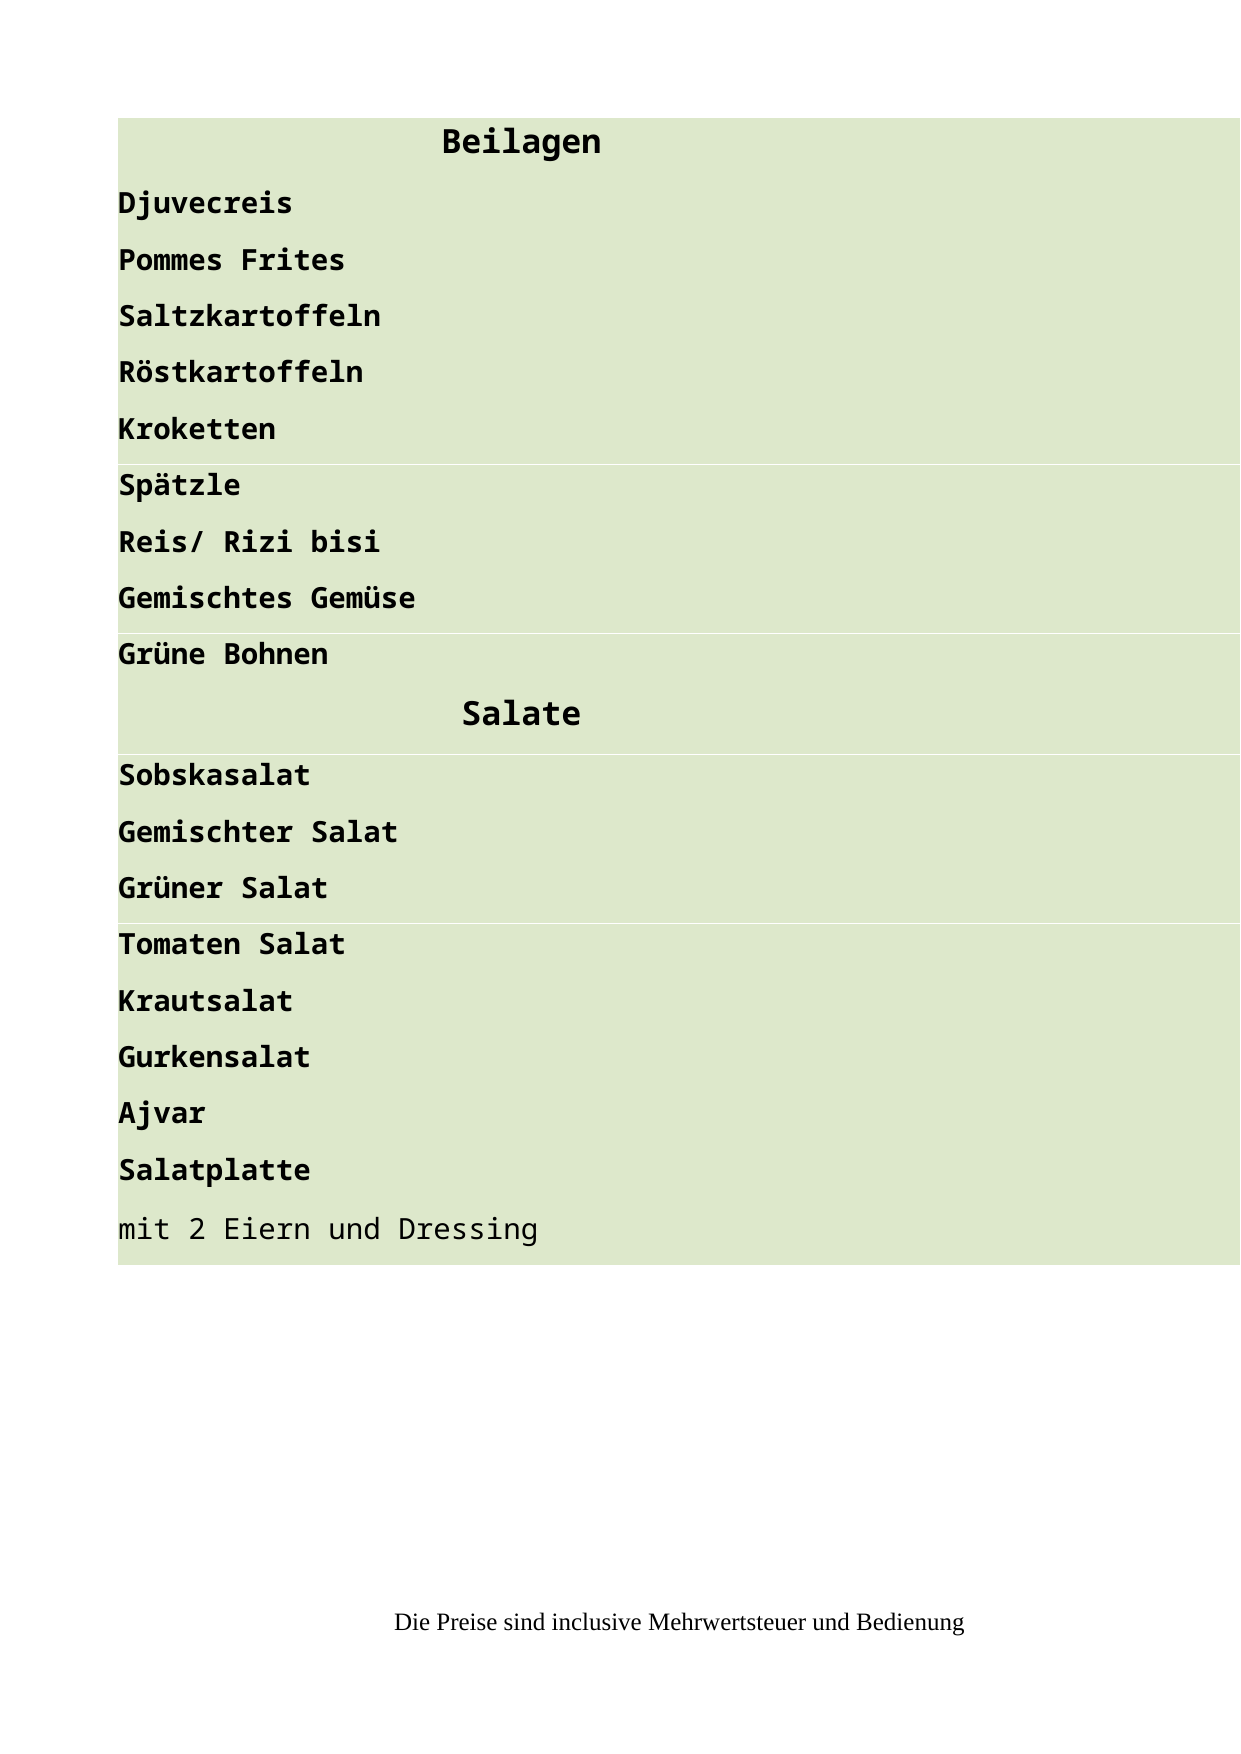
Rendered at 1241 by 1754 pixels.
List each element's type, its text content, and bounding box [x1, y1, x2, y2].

table_cell [924, 577, 1240, 633]
table_cell [924, 521, 1240, 577]
table_header Beilagen [118, 118, 924, 183]
table_cell Grüne Bohnen [118, 634, 924, 690]
table_cell Salate [118, 690, 924, 754]
table_cell Gemischter Salat [118, 811, 924, 867]
table_cell [924, 634, 1240, 690]
table_cell [924, 1093, 1240, 1149]
table_cell [924, 1149, 1240, 1265]
table_cell [924, 755, 1240, 811]
table_cell [924, 408, 1240, 464]
table_cell [924, 690, 1240, 754]
table_cell Sobskasalat [118, 755, 924, 811]
table_cell [924, 811, 1240, 867]
table_cell Reis/ Rizi bisi [118, 521, 924, 577]
table_cell Krautsalat [118, 980, 924, 1036]
table_cell Pommes Frites [118, 239, 924, 295]
table_cell Tomaten Salat [118, 924, 924, 980]
table_cell [924, 924, 1240, 980]
table_cell [924, 1036, 1240, 1093]
table_cell [924, 352, 1240, 408]
table_cell Djuvecreis [118, 183, 924, 239]
table_cell Saltzkartoffeln [118, 295, 924, 352]
table_cell Salatplatte mit 2 Eiern und Dressing [118, 1149, 924, 1265]
table_cell [924, 980, 1240, 1036]
table_cell Gemischtes Gemüse [118, 577, 924, 633]
table_header [924, 118, 1240, 183]
table_cell Röstkartoffeln [118, 352, 924, 408]
table_cell Kroketten [118, 408, 924, 464]
table_cell [924, 465, 1240, 521]
table_cell Gurkensalat [118, 1036, 924, 1093]
table_cell [924, 239, 1240, 295]
table_cell [924, 183, 1240, 239]
table_cell Ajvar [118, 1093, 924, 1149]
table_cell Spätzle [118, 465, 924, 521]
table_cell Grüner Salat [118, 867, 924, 923]
table_cell [924, 295, 1240, 352]
table_cell [924, 867, 1240, 923]
